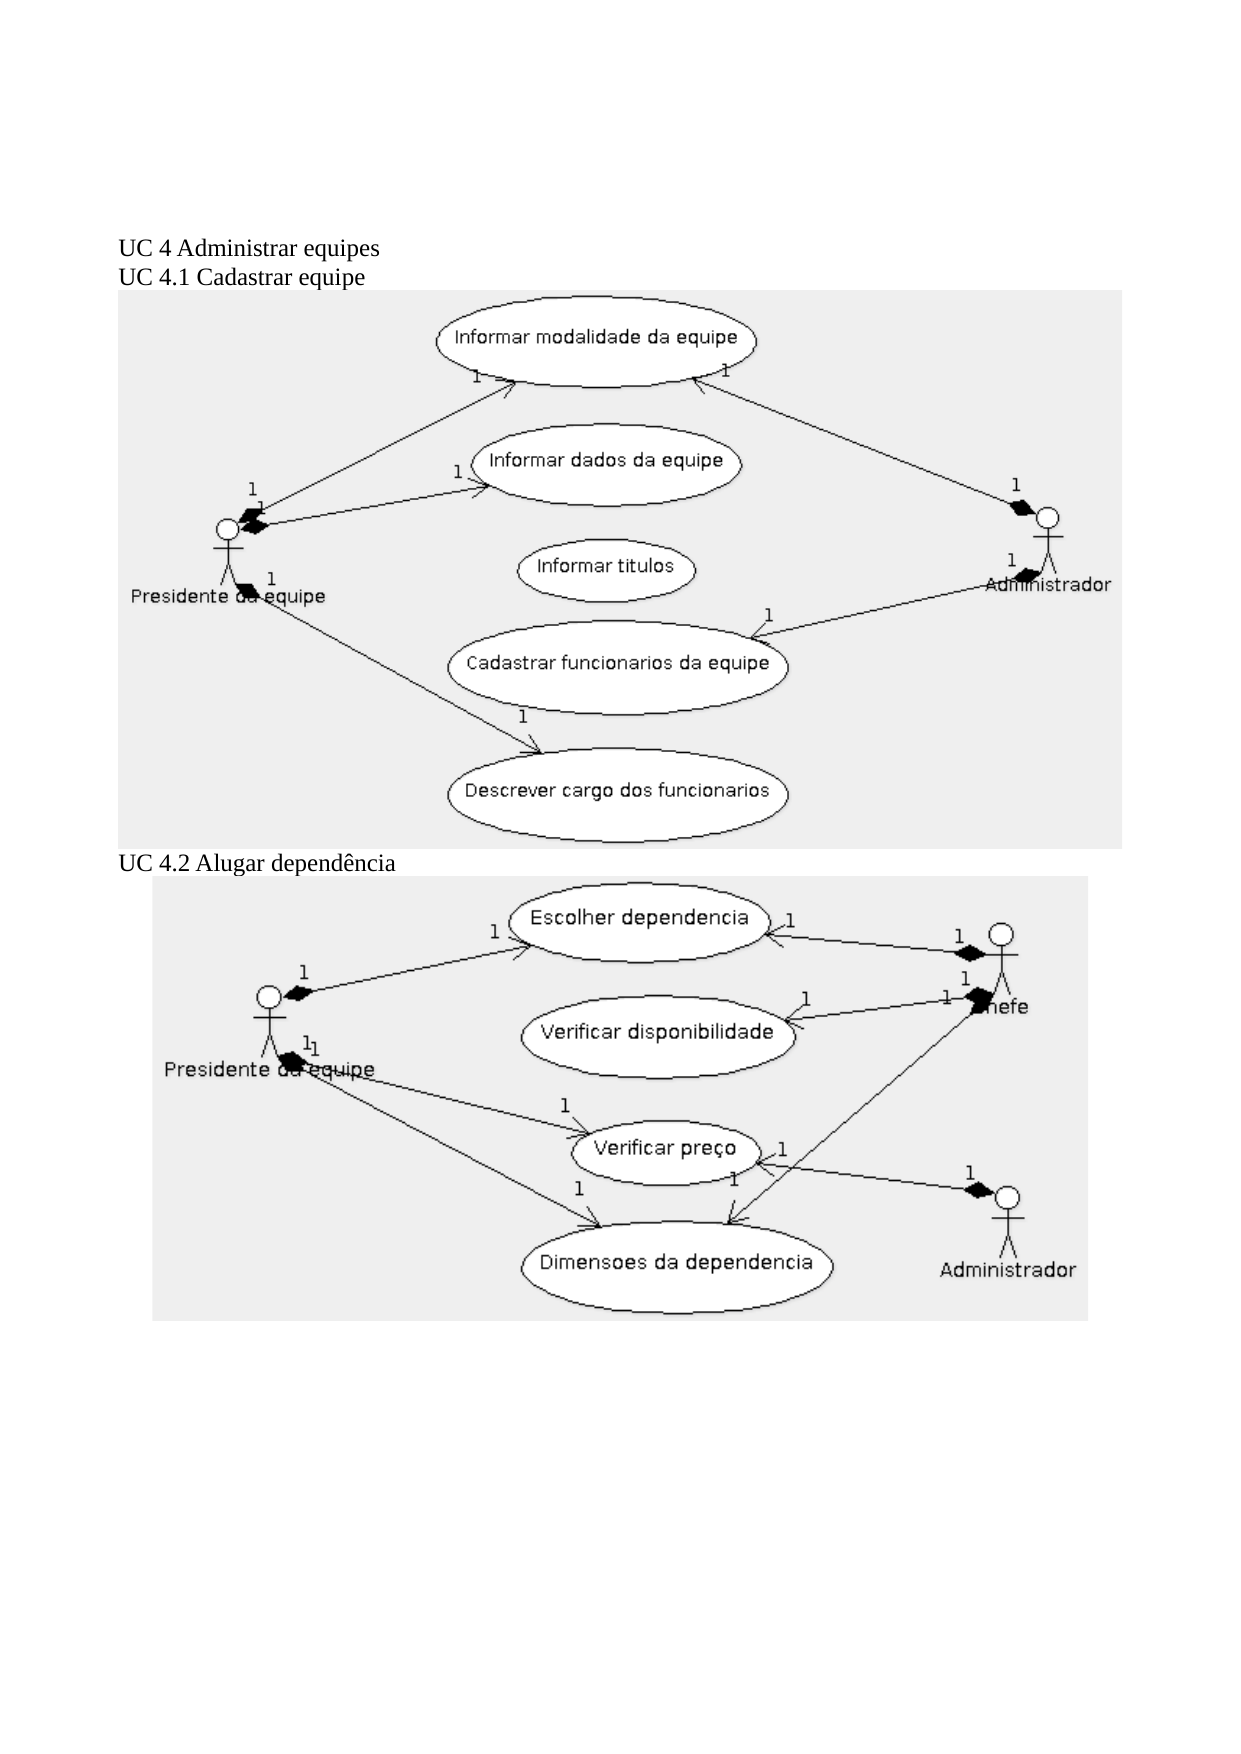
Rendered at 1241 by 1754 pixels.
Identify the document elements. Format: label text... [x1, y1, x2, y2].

text UC 4.2 Alugar dependência [118, 849, 1122, 877]
picture [118, 290, 1123, 849]
text UC 4.1 Cadastrar equipe [118, 262, 1122, 290]
text UC 4 Administrar equipes [118, 233, 1122, 262]
picture [152, 876, 1089, 1321]
